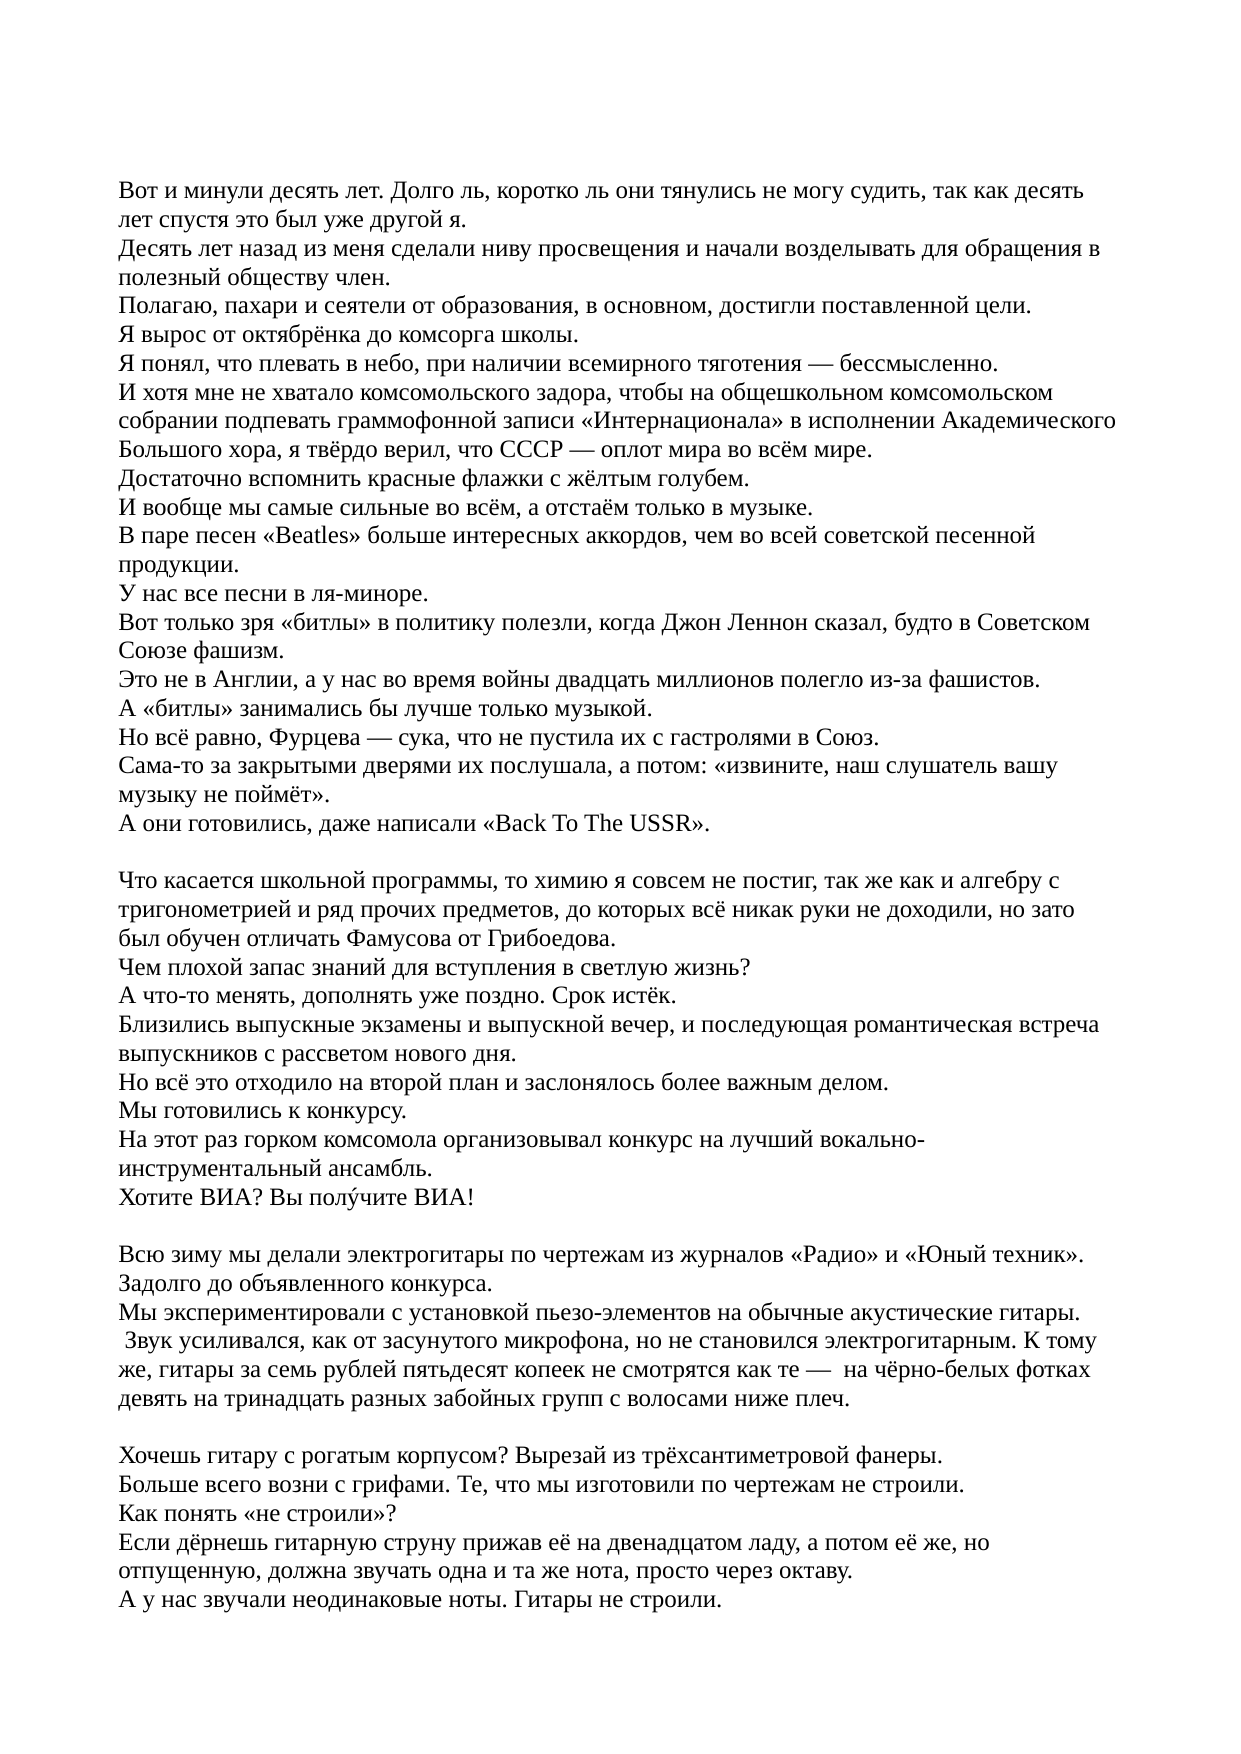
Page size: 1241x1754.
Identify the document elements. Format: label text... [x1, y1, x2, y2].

text Близились выпускные экзамены и выпускной вечер, и последующая романтическая встреча выпускников с рассветом нового дня. [118, 1009, 1122, 1067]
text А они готовились, даже написали «Back To The USSR». [118, 808, 1122, 837]
text Это не в Англии, а у нас во время войны двадцать миллионов полегло из-за фашистов. [118, 664, 1122, 693]
text Но всё это отходило на второй план и заслонялось более важным делом. [118, 1067, 1122, 1096]
text На этот раз горком комсомола организовывал конкурс на лучший вокально-инструментальный ансамбль. [118, 1124, 1122, 1182]
text Сама-то за закрытыми дверями их послушала, а потом: «извините, наш слушатель вашу музыку не поймёт». [118, 751, 1122, 808]
text Всю зиму мы делали электрогитары по чертежам из журналов «Радио» и «Юный техник». Задолго до объявленного конкурса. [118, 1239, 1122, 1297]
text Что касается школьной программы, то химию я совсем не постиг, так же как и алгебру с тригонометрией и ряд прочих предметов, до которых всё никак руки не доходили, но зато был обучен отличать Фамусова от Грибоедова. [118, 866, 1122, 952]
text Достаточно вспомнить красные флажки с жёлтым голубем. [118, 463, 1122, 492]
text Хочешь гитару с рогатым корпусом? Вырезай из трёхсантиметровой фанеры. [118, 1441, 1122, 1469]
text Я понял, что плевать в небо, при наличии всемирного тяготения — бессмысленно. [118, 348, 1122, 377]
text Но всё равно, Фурцева — сука, что не пустила их с гастролями в Союз. [118, 722, 1122, 751]
text Вот только зря «битлы» в политику полезли, когда Джон Леннон сказал, будто в Советском Союзе фашизм. [118, 607, 1122, 664]
text А что-то менять, дополнять уже поздно. Срок истёк. [118, 981, 1122, 1009]
text Хотите ВИА? Вы полýчите ВИА! [118, 1182, 1122, 1211]
text Десять лет назад из меня сделали ниву просвещения и начали возделывать для обращения в полезный обществу член. [118, 233, 1122, 291]
text Больше всего возни с грифами. Те, что мы изготовили по чертежам не строили. [118, 1469, 1122, 1498]
text А «битлы» занимались бы лучше только музыкой. [118, 693, 1122, 722]
text Чем плохой запас знаний для вступления в светлую жизнь? [118, 952, 1122, 981]
text Полагаю, пахари и сеятели от образования, в основном, достигли поставленной цели. [118, 291, 1122, 319]
text У нас все песни в ля-миноре. [118, 578, 1122, 607]
text В паре песен «Beatles» больше интересных аккордов, чем во всей советской песенной продукции. [118, 521, 1122, 578]
text А у нас звучали неодинаковые ноты. Гитары не строили. [118, 1584, 1122, 1613]
text Мы экспериментировали с установкой пьезо-элементов на обычные акустические гитары. [118, 1297, 1122, 1326]
text Если дёрнешь гитарную струну прижав её на двенадцатом ладу, а потом её же, но отпущенную, должна звучать одна и та же нота, просто через октаву. [118, 1527, 1122, 1584]
text Звук усиливался, как от засунутого микрофона, но не становился электрогитарным. К тому же, гитары за семь рублей пятьдесят копеек не смотрятся как те — на чёрно-белых фотках девять на тринадцать разных забойных групп с волосами ниже плеч. [118, 1326, 1122, 1412]
text Мы готовились к конкурсу. [118, 1096, 1122, 1124]
text Я вырос от октябрёнка до комсорга школы. [118, 319, 1122, 348]
text Как понять «не строили»? [118, 1498, 1122, 1527]
text Вот и минули десять лет. Долго ль, коротко ль они тянулись не могу судить, так как десять лет спустя это был уже другой я. [118, 176, 1122, 233]
text И вообще мы самые сильные во всём, а отстаём только в музыке. [118, 492, 1122, 521]
text И хотя мне не хватало комсомольского задора, чтобы на общешкольном комсомольском собрании подпевать граммофонной записи «Интернационала» в исполнении Академического Большого хора, я твёрдо верил, что СССР — оплот мира во всём мире. [118, 377, 1122, 463]
